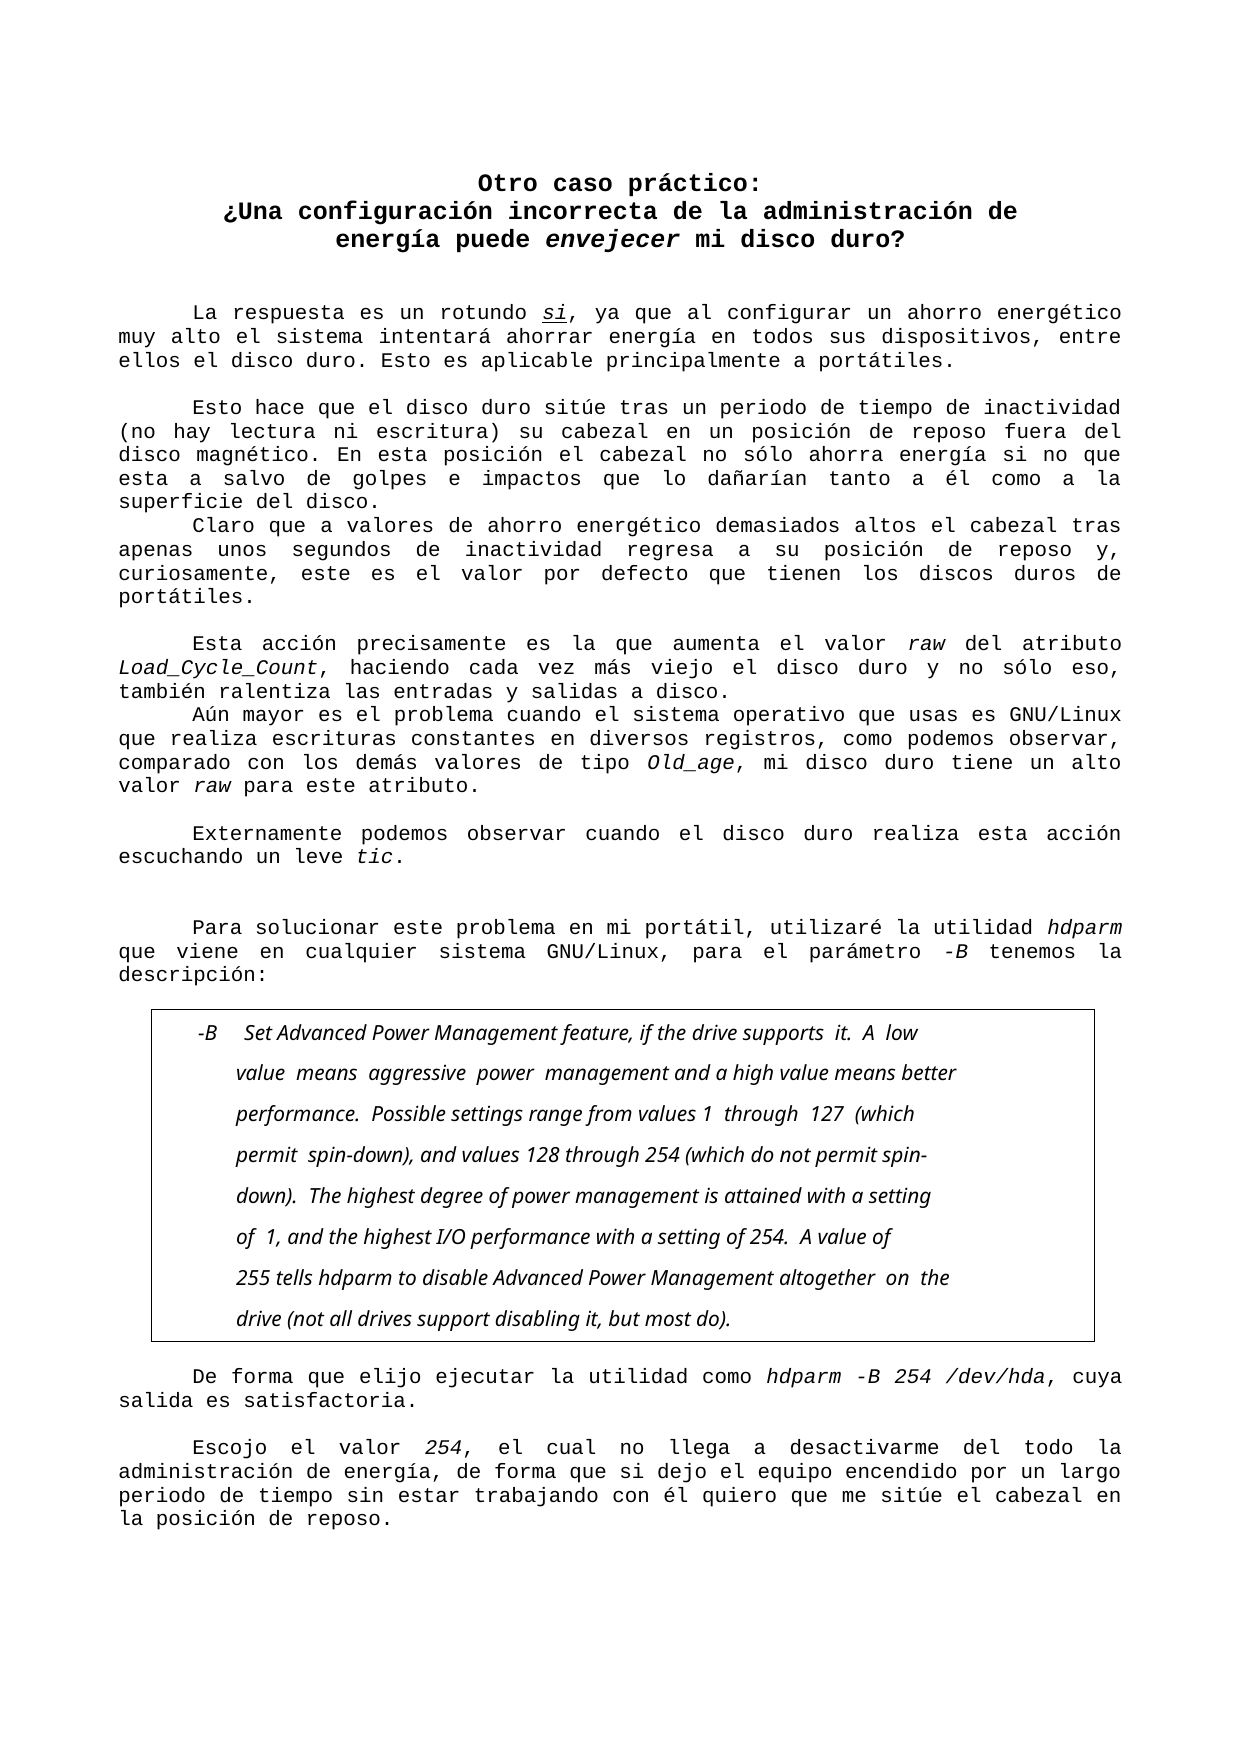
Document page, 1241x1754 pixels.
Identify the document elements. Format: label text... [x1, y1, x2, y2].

text ¿Una configuración incorrecta de la administración de [118, 198, 1122, 227]
text Para solucionar este problema en mi portátil, utilizaré la utilidad hdparm que viene en cualquier sistema GNU/Linux, para el parámetro -B tenemos la descripción: [118, 917, 1122, 988]
text energía puede envejecer mi disco duro? [118, 227, 1122, 255]
text Externamente podemos observar cuando el disco duro realiza esta acción escuchando un leve tic. [118, 823, 1122, 870]
text Claro que a valores de ahorro energético demasiados altos el cabezal tras apenas unos segundos de inactividad regresa a su posición de reposo y, curiosamente, este es el valor por defecto que tienen los discos duros de portátiles. [118, 515, 1122, 610]
text performance. Possible settings range from values 1 through 127 (which [160, 1099, 1085, 1128]
text La respuesta es un rotundo si, ya que al configurar un ahorro energético muy alto el sistema intentará ahorrar energía en todos sus dispositivos, entre ellos el disco duro. Esto es aplicable principalmente a portátiles. [118, 302, 1122, 373]
text Esto hace que el disco duro sitúe tras un periodo de tiempo de inactividad (no hay lectura ni escritura) su cabezal en un posición de reposo fuera del disco magnético. En esta posición el cabezal no sólo ahorra energía si no que esta a salvo de golpes e impactos que lo dañarían tanto a él como a la superficie del disco. [118, 397, 1122, 515]
text Aún mayor es el problema cuando el sistema operativo que usas es GNU/Linux que realiza escrituras constantes en diversos registros, como podemos observar, comparado con los demás valores de tipo Old_age, mi disco duro tiene un alto valor raw para este atributo. [118, 704, 1122, 799]
text De forma que elijo ejecutar la utilidad como hdparm -B 254 /dev/hda, cuya salida es satisfactoria. [118, 1366, 1122, 1414]
text drive (not all drives support disabling it, but most do). [160, 1304, 1085, 1333]
text Escojo el valor 254, el cual no llega a desactivarme del todo la administración de energía, de forma que si dejo el equipo encendido por un largo periodo de tiempo sin estar trabajando con él quiero que me sitúe el cabezal en la posición de reposo. [118, 1437, 1122, 1532]
text -B Set Advanced Power Management feature, if the drive supports it. A low [160, 1018, 1085, 1046]
text down). The highest degree of power management is attained with a setting [160, 1181, 1085, 1210]
text Esta acción precisamente es la que aumenta el valor raw del atributo Load_Cycle_Count, haciendo cada vez más viejo el disco duro y no sólo eso, también ralentiza las entradas y salidas a disco. [118, 633, 1122, 704]
text value means aggressive power management and a high value means better [160, 1058, 1085, 1087]
text permit spin-down), and values 128 through 254 (which do not permit spin- [160, 1140, 1085, 1169]
text 255 tells hdparm to disable Advanced Power Management altogether on the [160, 1263, 1085, 1292]
text of 1, and the highest I/O performance with a setting of 254. A value of [160, 1222, 1085, 1251]
text Otro caso práctico: [118, 170, 1122, 198]
